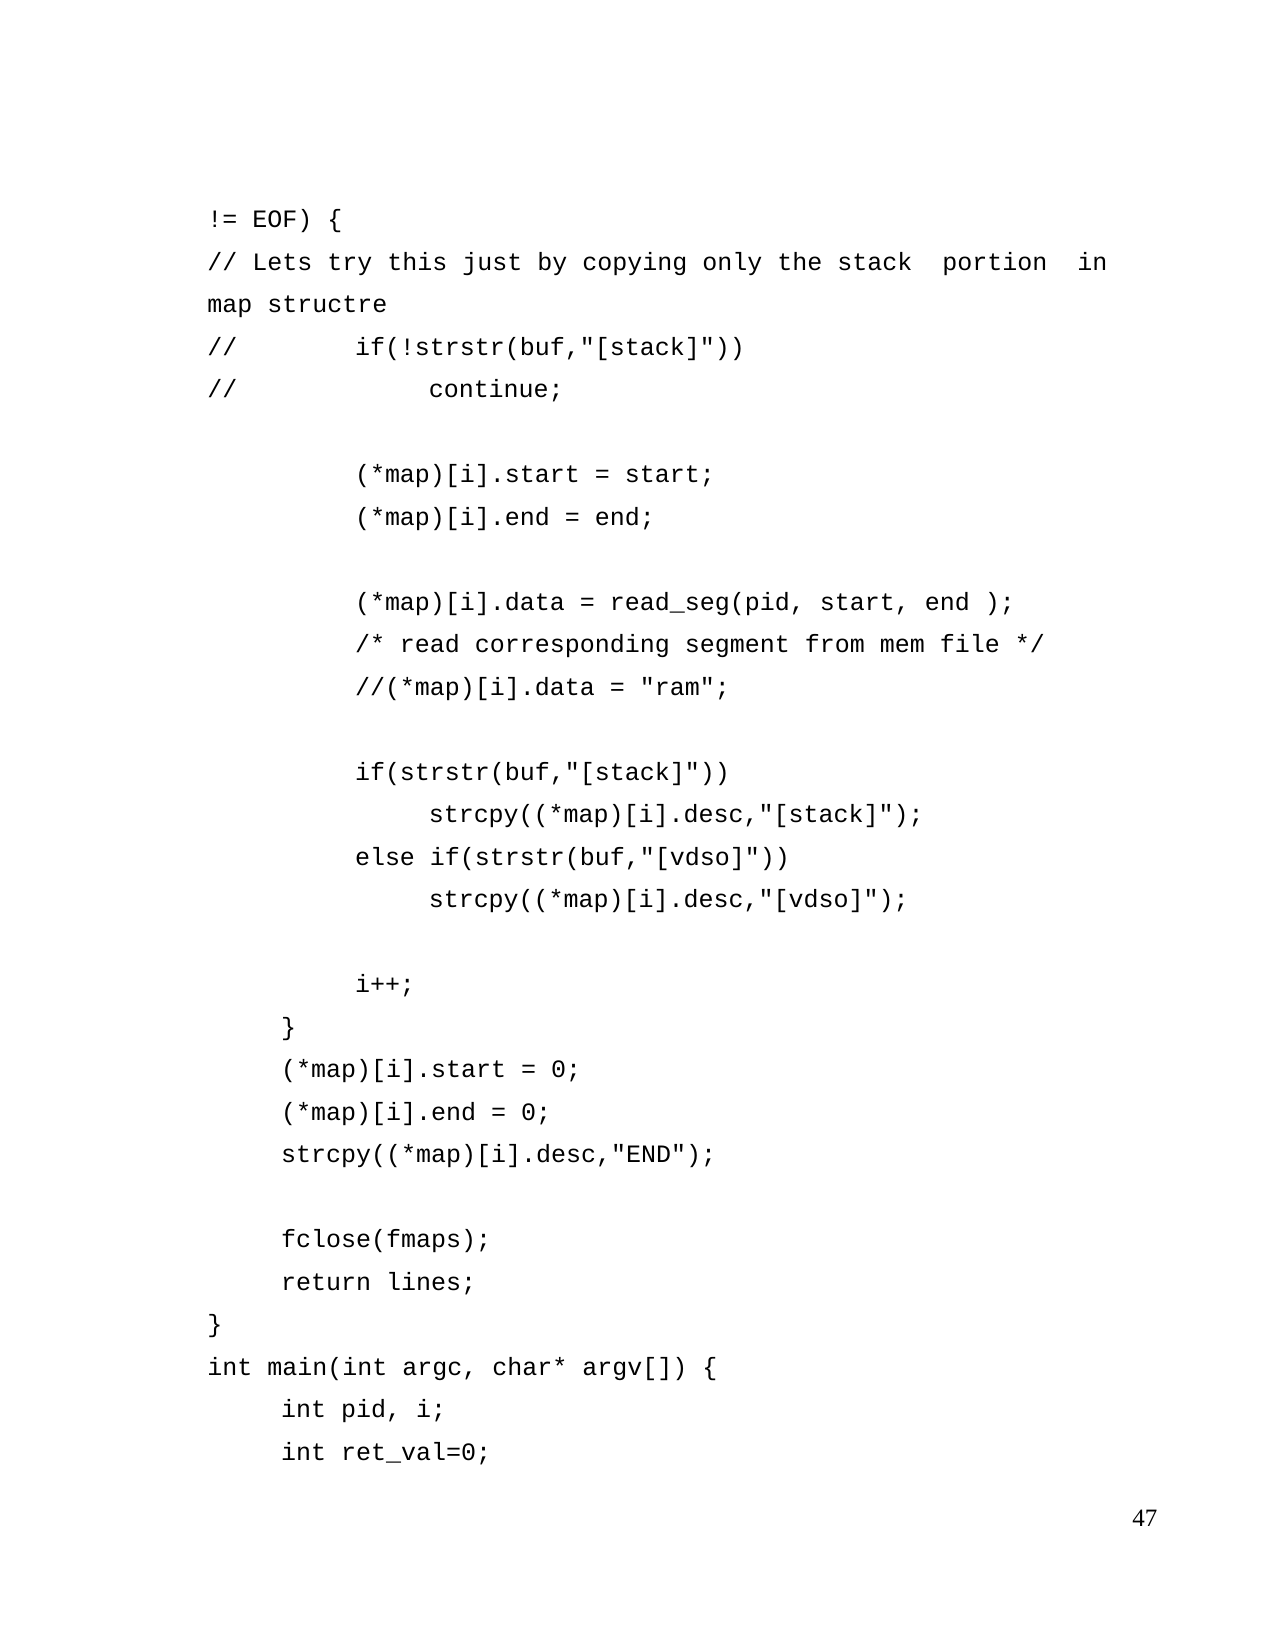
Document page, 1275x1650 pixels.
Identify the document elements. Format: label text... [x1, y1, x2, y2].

text else if(strstr(buf,"[vdso]")) [207, 844, 1157, 873]
text if(strstr(buf,"[stack]")) [207, 759, 1157, 788]
text // continue; [207, 377, 1157, 405]
text /* read corresponding segment from mem file */ [207, 632, 1157, 660]
text (*map)[i].data = read_seg(pid, start, end ); [207, 589, 1157, 618]
text (*map)[i].end = end; [207, 504, 1157, 533]
text strcpy((*map)[i].desc,"[vdso]"); [207, 887, 1157, 915]
text // if(!strstr(buf,"[stack]")) [207, 334, 1157, 363]
text return lines; [207, 1269, 1157, 1298]
text int pid, i; [207, 1397, 1157, 1425]
text strcpy((*map)[i].desc,"END"); [207, 1142, 1157, 1170]
text (*map)[i].start = 0; [207, 1057, 1157, 1085]
text int ret_val=0; [207, 1439, 1157, 1468]
text i++; [207, 972, 1157, 1000]
text } [207, 1312, 1157, 1340]
text //(*map)[i].data = "ram"; [207, 674, 1157, 703]
text (*map)[i].start = start; [207, 462, 1157, 490]
text (*map)[i].end = 0; [207, 1099, 1157, 1128]
text != EOF) { [207, 207, 1157, 235]
text // Lets try this just by copying only the stack portion in map structre [207, 249, 1157, 320]
text int main(int argc, char* argv[]) { [207, 1354, 1157, 1383]
text strcpy((*map)[i].desc,"[stack]"); [207, 802, 1157, 830]
text } [207, 1014, 1157, 1043]
text fclose(fmaps); [207, 1227, 1157, 1255]
